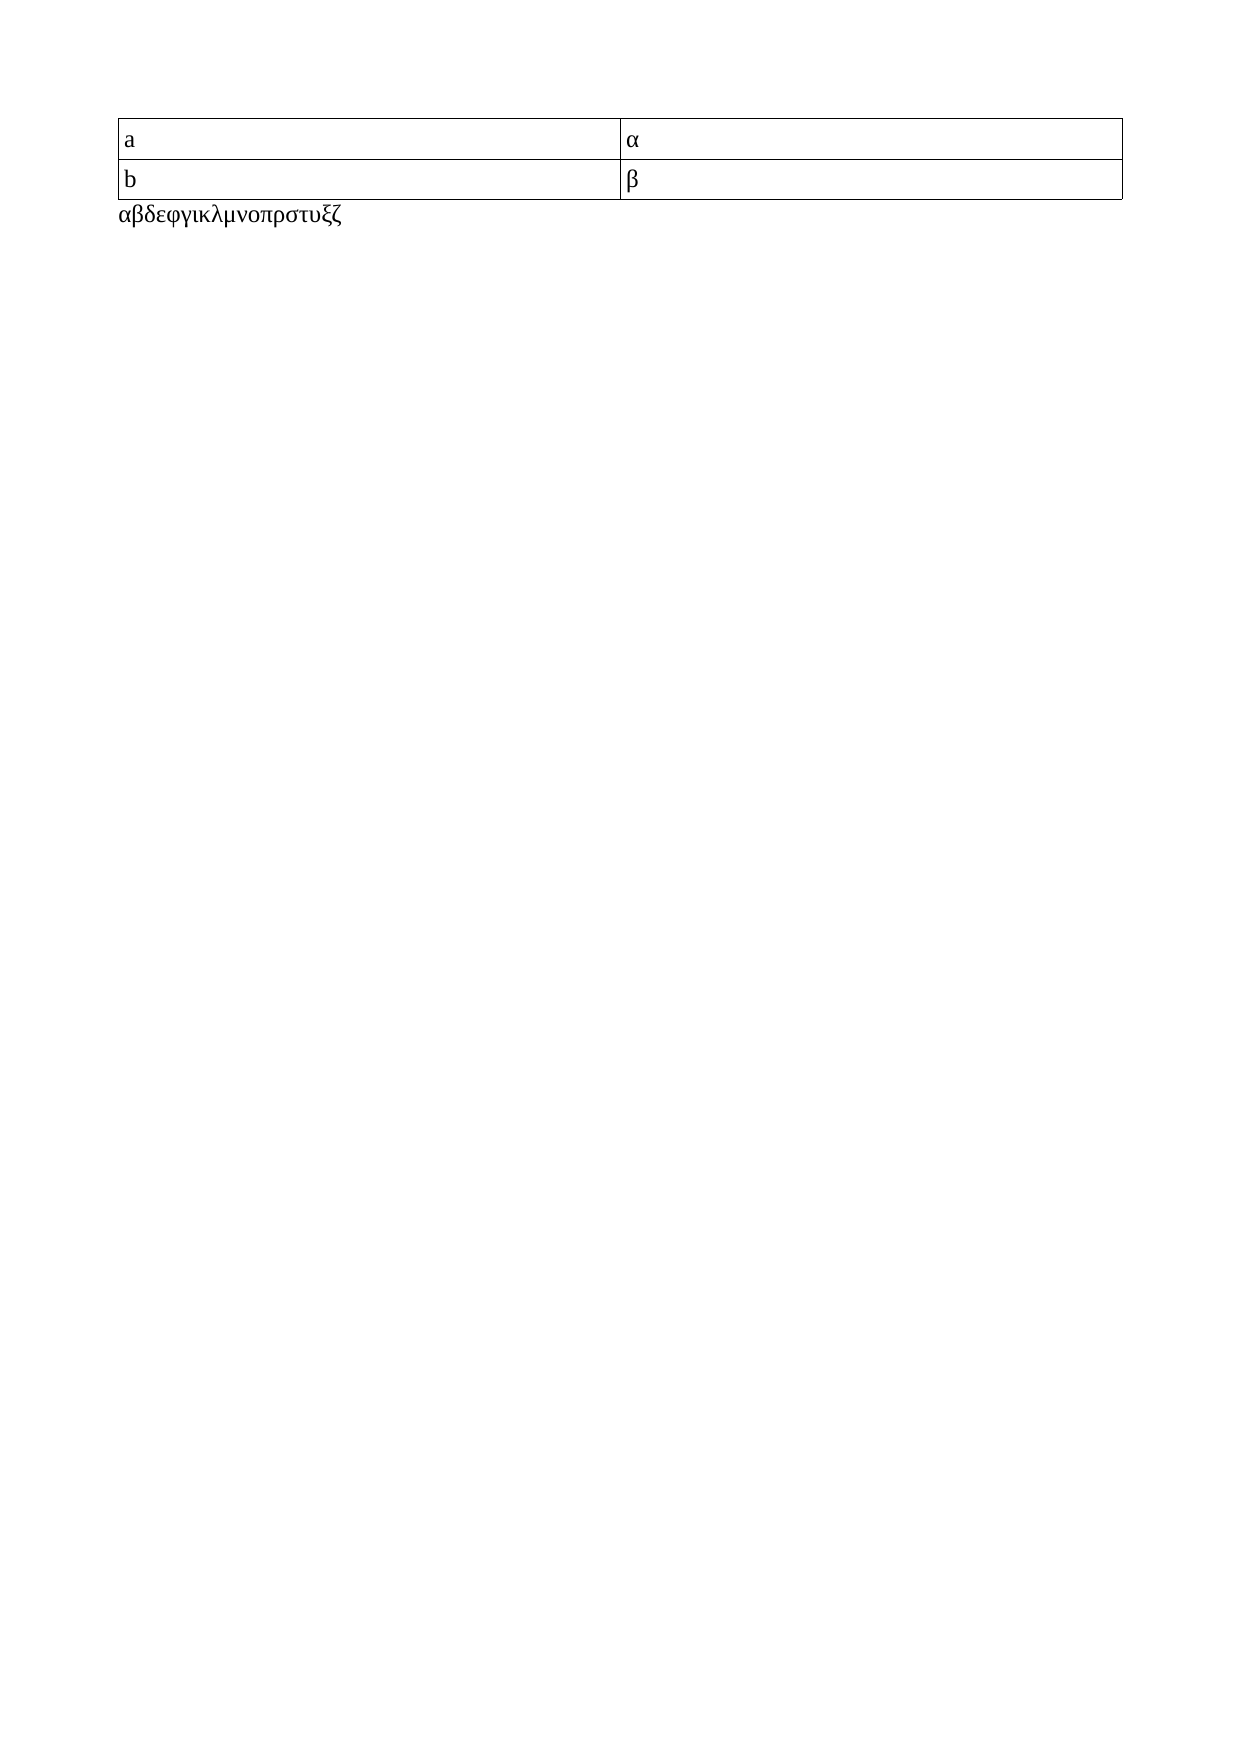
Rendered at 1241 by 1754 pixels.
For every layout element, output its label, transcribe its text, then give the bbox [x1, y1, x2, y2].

table_header α [621, 119, 1122, 158]
table_header a [119, 119, 620, 158]
table_cell β [621, 160, 1122, 199]
table_cell b [119, 160, 620, 199]
text αβδεφγικλμνοπρστυξζ [118, 200, 1122, 228]
